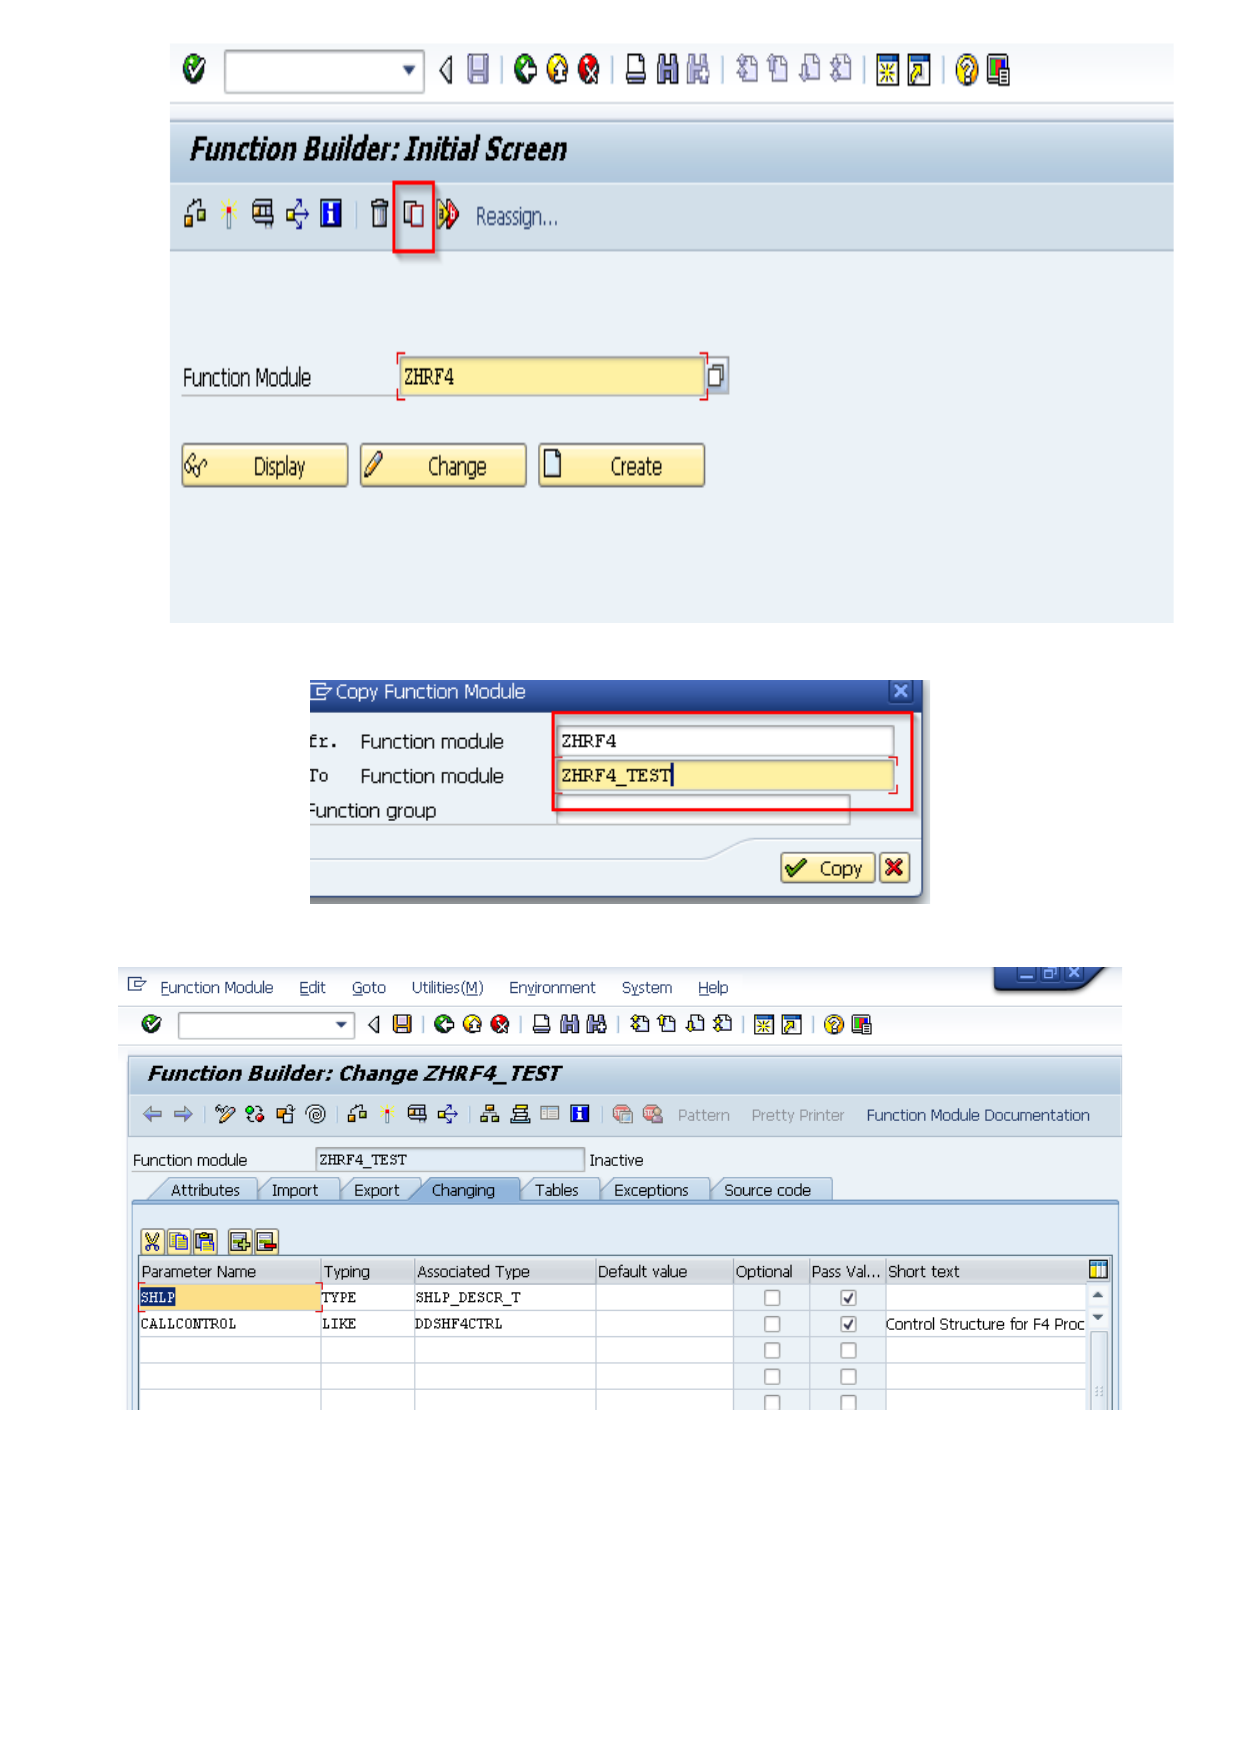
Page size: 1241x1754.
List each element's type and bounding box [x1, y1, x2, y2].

picture [169, 42, 1174, 623]
picture [118, 967, 1123, 1410]
picture [310, 680, 931, 904]
